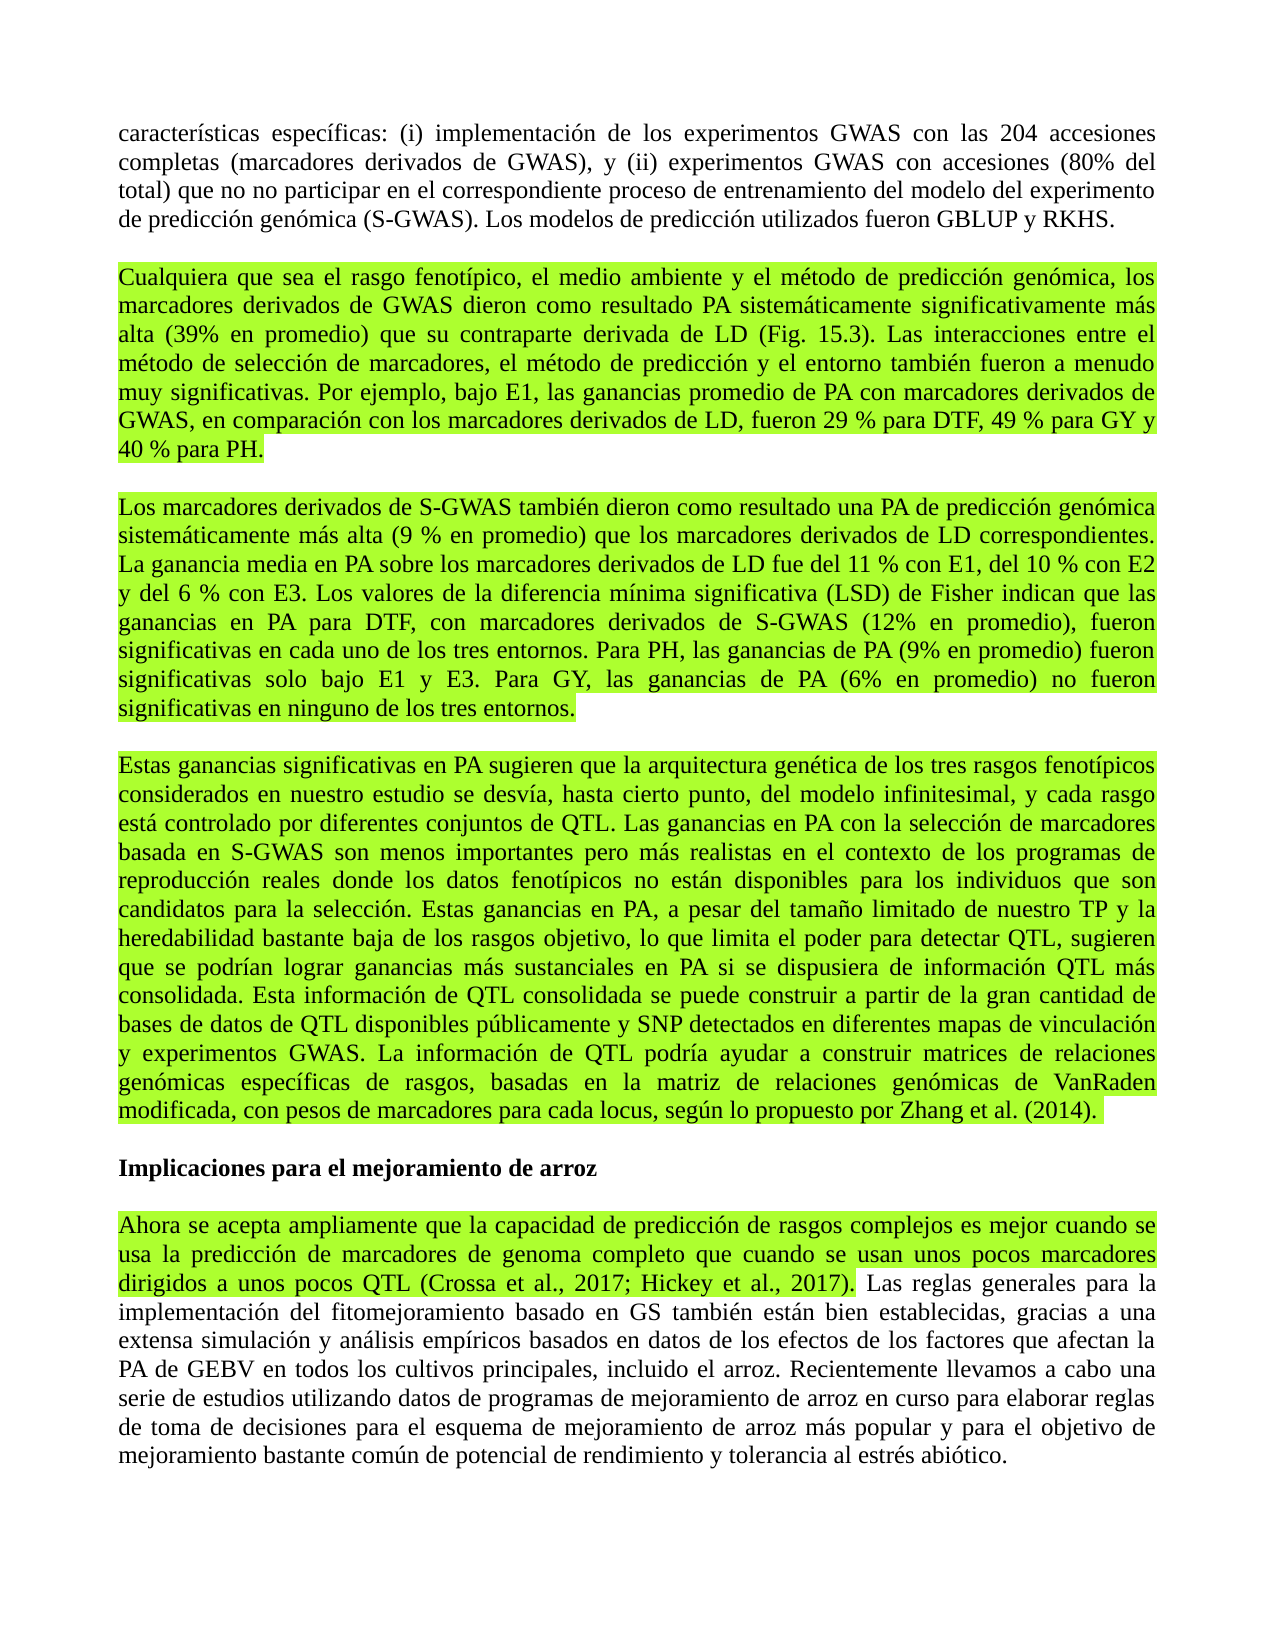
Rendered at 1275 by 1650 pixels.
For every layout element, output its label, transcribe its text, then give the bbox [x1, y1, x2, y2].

text Estas ganancias significativas en PA sugieren que la arquitectura genética de los tres rasgos fenotípicos considerados en nuestro estudio se desvía, hasta cierto punto, del modelo infinitesimal, y cada rasgo está controlado por diferentes conjuntos de QTL. Las ganancias en PA con la selección de marcadores basada en S-GWAS son menos importantes pero más realistas en el contexto de los programas de reproducción reales donde los datos fenotípicos no están disponibles para los individuos que son candidatos para la selección. Estas ganancias en PA, a pesar del tamaño limitado de nuestro TP y la heredabilidad bastante baja de los rasgos objetivo, lo que limita el poder para detectar QTL, sugieren que se podrían lograr ganancias más sustanciales en PA si se dispusiera de información QTL más consolidada. Esta información de QTL consolidada se puede construir a partir de la gran cantidad de bases de datos de QTL disponibles públicamente y SNP detectados en diferentes mapas de vinculación y experimentos GWAS. La información de QTL podría ayudar a construir matrices de relaciones genómicas específicas de rasgos, basadas en la matriz de relaciones genómicas de VanRaden modificada, con pesos de marcadores para cada locus, según lo propuesto por Zhang et al. (2014). [118, 751, 1157, 1124]
text características específicas: (i) implementación de los experimentos GWAS con las 204 accesiones completas (marcadores derivados de GWAS), y (ii) experimentos GWAS con accesiones (80% del total) que no no participar en el correspondiente proceso de entrenamiento del modelo del experimento de predicción genómica (S-GWAS). Los modelos de predicción utilizados fueron GBLUP y RKHS. [118, 118, 1157, 233]
text Ahora se acepta ampliamente que la capacidad de predicción de rasgos complejos es mejor cuando se usa la predicción de marcadores de genoma completo que cuando se usan unos pocos marcadores dirigidos a unos pocos QTL (Crossa et al., 2017; Hickey et al., 2017). Las reglas generales para la implementación del fitomejoramiento basado en GS también están bien establecidas, gracias a una extensa simulación y análisis empíricos basados en datos de los efectos de los factores que afectan la PA de GEBV en todos los cultivos principales, incluido el arroz. Recientemente llevamos a cabo una serie de estudios utilizando datos de programas de mejoramiento de arroz en curso para elaborar reglas de toma de decisiones para el esquema de mejoramiento de arroz más popular y para el objetivo de mejoramiento bastante común de potencial de rendimiento y tolerancia al estrés abiótico. [118, 1211, 1157, 1469]
text Los marcadores derivados de S-GWAS también dieron como resultado una PA de predicción genómica sistemáticamente más alta (9 % en promedio) que los marcadores derivados de LD correspondientes. La ganancia media en PA sobre los marcadores derivados de LD fue del 11 % con E1, del 10 % con E2 y del 6 % con E3. Los valores de la diferencia mínima significativa (LSD) de Fisher indican que las ganancias en PA para DTF, con marcadores derivados de S-GWAS (12% en promedio), fueron significativas en cada uno de los tres entornos. Para PH, las ganancias de PA (9% en promedio) fueron significativas solo bajo E1 y E3. Para GY, las ganancias de PA (6% en promedio) no fueron significativas en ninguno de los tres entornos. [118, 492, 1157, 722]
text Implicaciones para el mejoramiento de arroz [118, 1153, 1157, 1182]
text Cualquiera que sea el rasgo fenotípico, el medio ambiente y el método de predicción genómica, los marcadores derivados de GWAS dieron como resultado PA sistemáticamente significativamente más alta (39% en promedio) que su contraparte derivada de LD (Fig. 15.3). Las interacciones entre el método de selección de marcadores, el método de predicción y el entorno también fueron a menudo muy significativas. Por ejemplo, bajo E1, las ganancias promedio de PA con marcadores derivados de GWAS, en comparación con los marcadores derivados de LD, fueron 29 % para DTF, 49 % para GY y 40 % para PH. [118, 262, 1157, 463]
